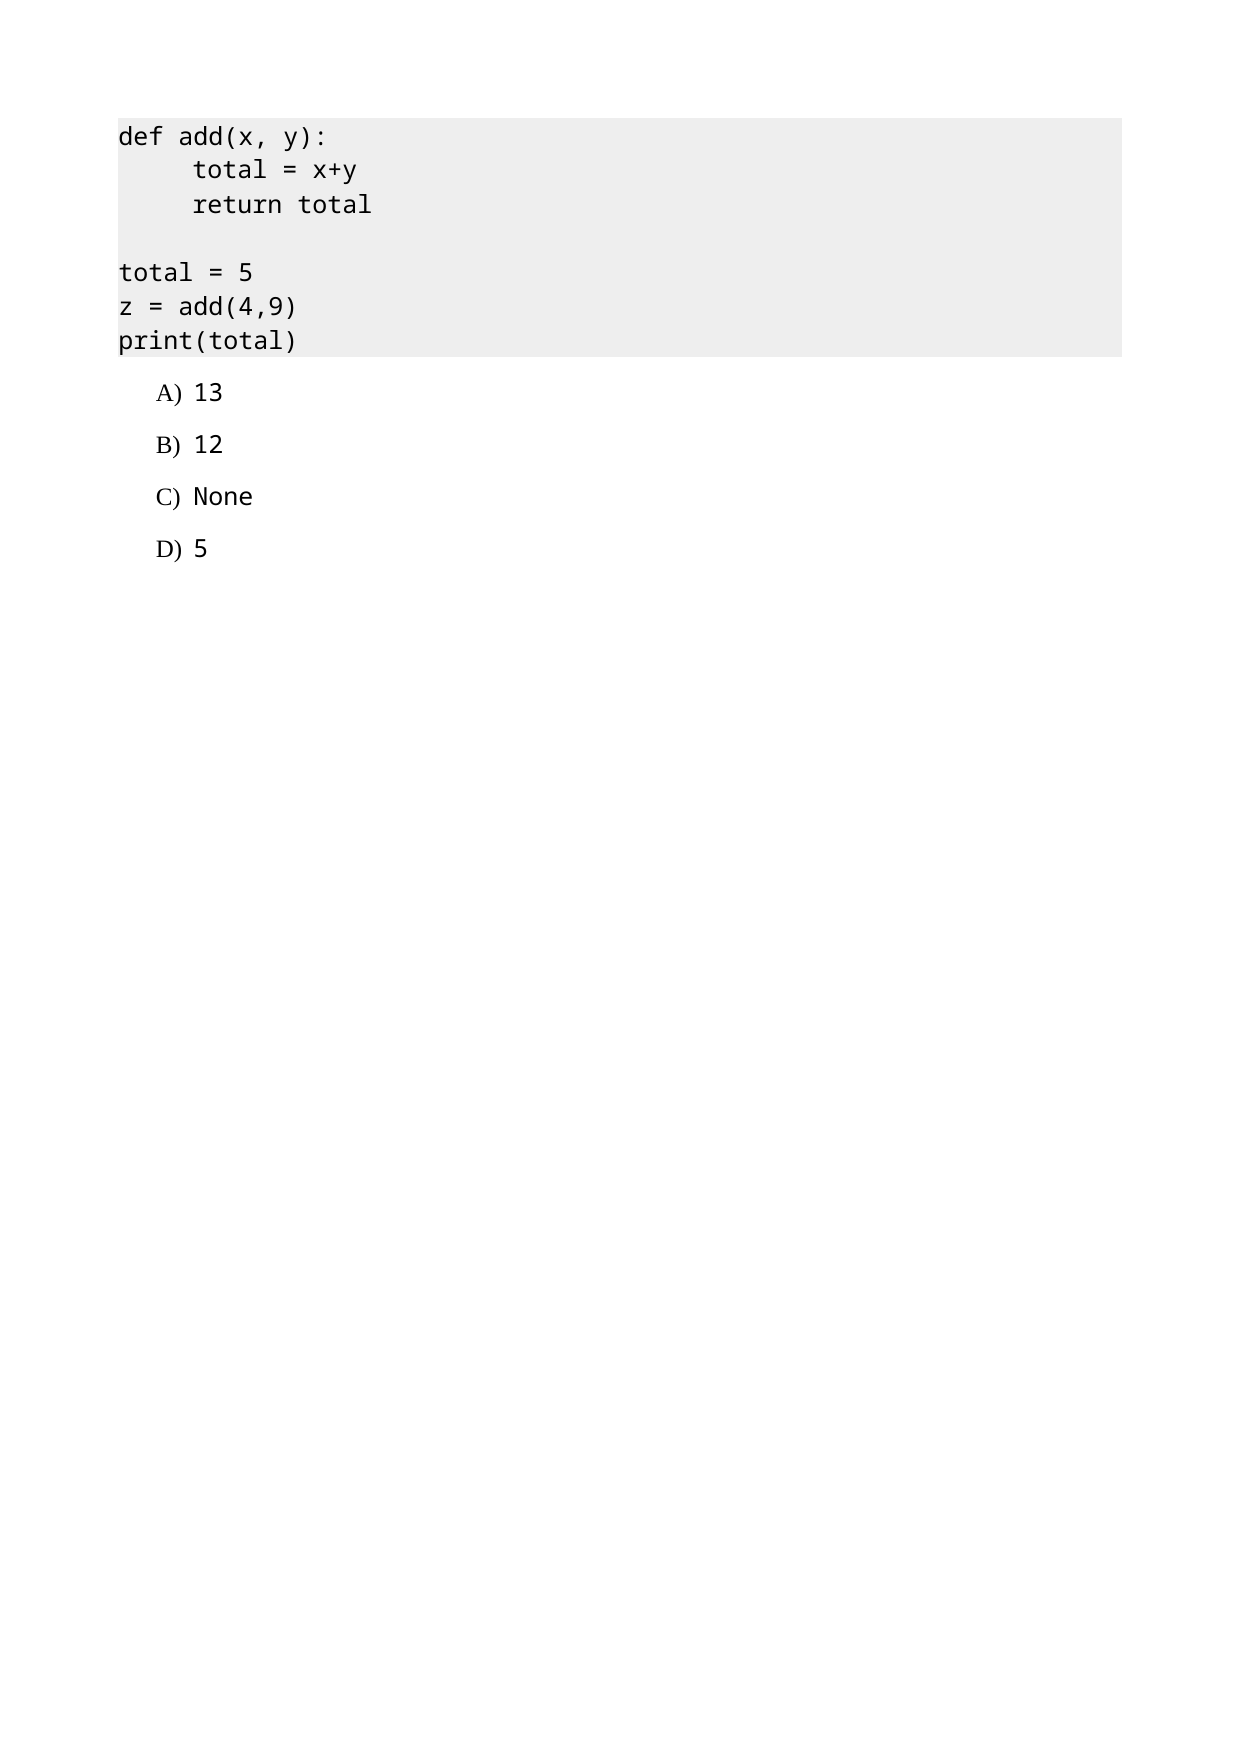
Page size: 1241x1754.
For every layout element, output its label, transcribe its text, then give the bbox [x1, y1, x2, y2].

text def add(x, y): total = x+y return total total = 5 z = add(4,9) print(total) [118, 118, 1122, 357]
list 12 [156, 427, 1122, 461]
list None [156, 479, 1122, 513]
list 13 [156, 374, 1122, 409]
list 5 [156, 531, 1122, 565]
